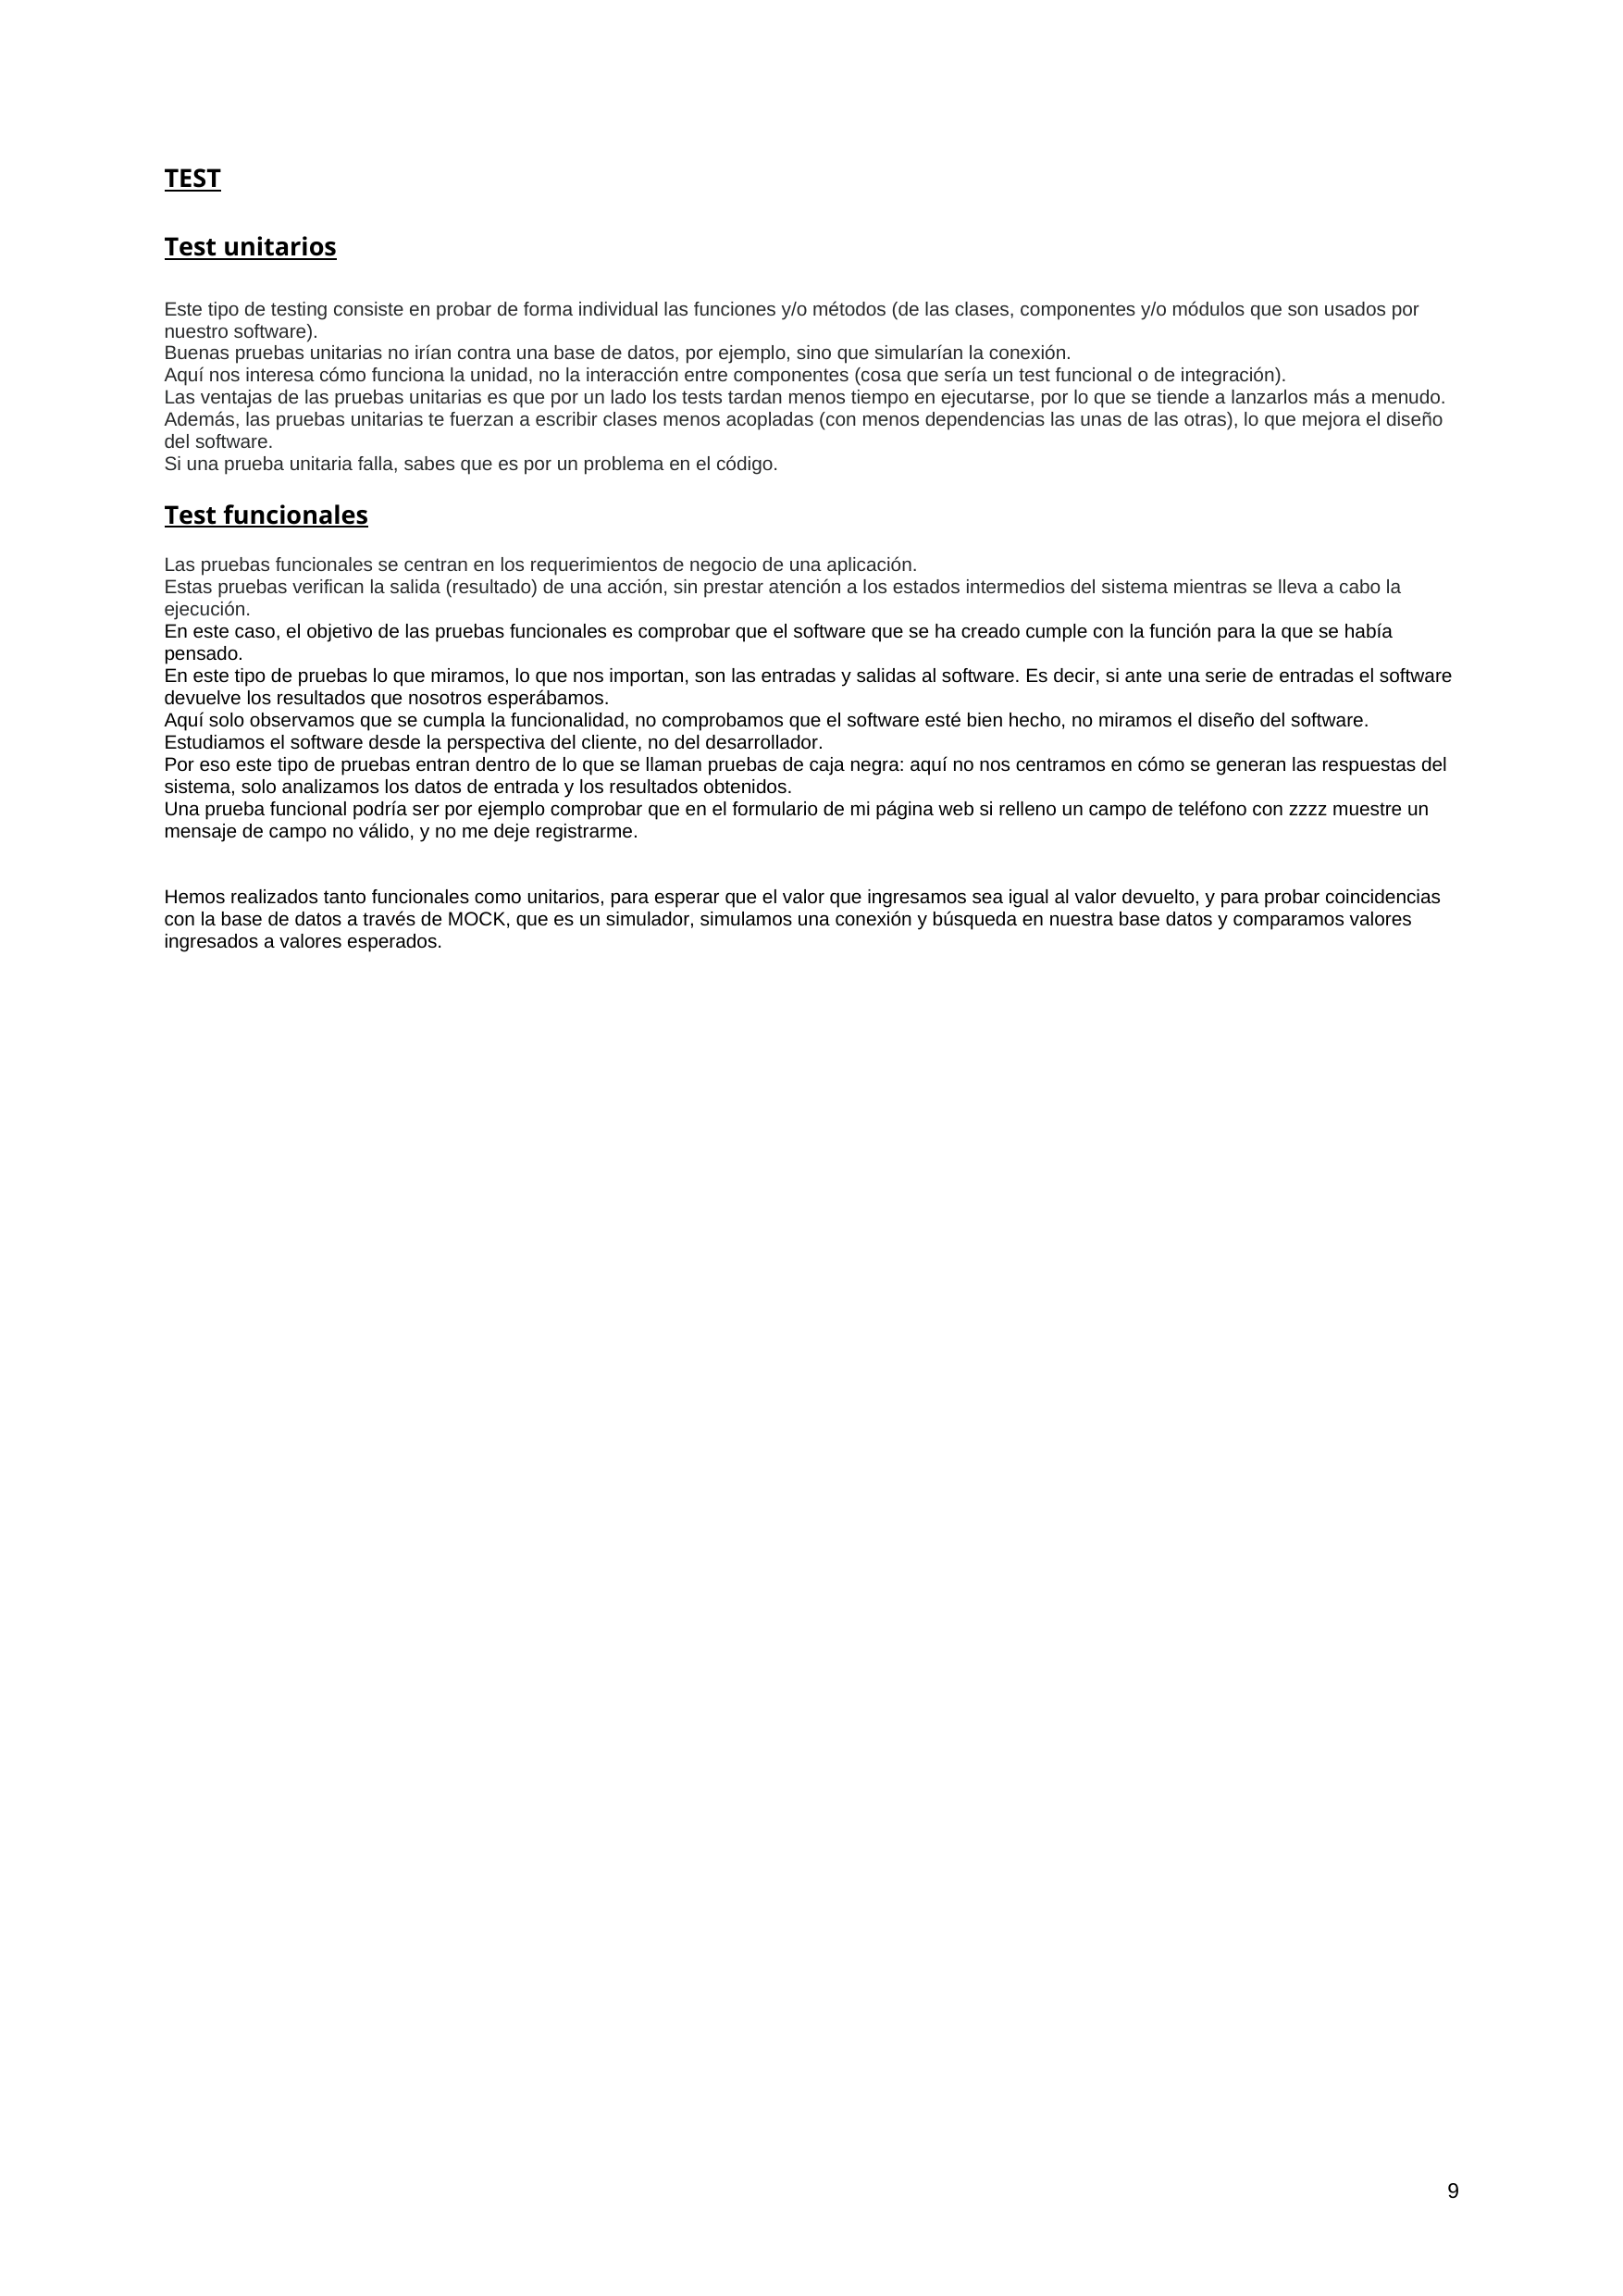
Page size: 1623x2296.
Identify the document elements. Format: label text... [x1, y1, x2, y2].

text Hemos realizados tanto funcionales como unitarios, para esperar que el valor que ingresamos sea igual al valor devuelto, y para probar coincidencias con la base de datos a través de MOCK, que es un simulador, simulamos una conexión y búsqueda en nuestra base datos y comparamos valores ingresados a valores esperados. [164, 886, 1459, 952]
text Buenas pruebas unitarias no irían contra una base de datos, por ejemplo, sino que simularían la conexión. [164, 341, 1459, 364]
text Este tipo de testing consiste en probar de forma individual las funciones y/o métodos (de las clases, componentes y/o módulos que son usados por nuestro software). [164, 297, 1459, 341]
text Aquí nos interesa cómo funciona la unidad, no la interacción entre componentes (cosa que sería un test funcional o de integración). [164, 364, 1459, 386]
text Las ventajas de las pruebas unitarias es que por un lado los tests tardan menos tiempo en ejecutarse, por lo que se tiende a lanzarlos más a menudo. Además, las pruebas unitarias te fuerzan a escribir clases menos acopladas (con menos dependencias las unas de las otras), lo que mejora el diseño del software. [164, 386, 1459, 453]
text En este caso, el objetivo de las pruebas funcionales es comprobar que el software que se ha creado cumple con la función para la que se había pensado. [164, 620, 1459, 664]
text Las pruebas funcionales se centran en los requerimientos de negocio de una aplicación. [164, 553, 1459, 576]
text En este tipo de pruebas lo que miramos, lo que nos importan, son las entradas y salidas al software. Es decir, si ante una serie de entradas el software devuelve los resultados que nosotros esperábamos. [164, 664, 1459, 709]
text Test funcionales [164, 497, 1459, 531]
text TEST [164, 161, 1459, 195]
text Estas pruebas verifican la salida (resultado) de una acción, sin prestar atención a los estados intermedios del sistema mientras se lleva a cabo la ejecución. [164, 576, 1459, 620]
text Si una prueba unitaria falla, sabes que es por un problema en el código. [164, 453, 1459, 475]
text Por eso este tipo de pruebas entran dentro de lo que se llaman pruebas de caja negra: aquí no nos centramos en cómo se generan las respuestas del sistema, solo analizamos los datos de entrada y los resultados obtenidos. [164, 752, 1459, 797]
text Una prueba funcional podría ser por ejemplo comprobar que en el formulario de mi página web si relleno un campo de teléfono con zzzz muestre un mensaje de campo no válido, y no me deje registrarme. [164, 797, 1459, 841]
text Aquí solo observamos que se cumpla la funcionalidad, no comprobamos que el software esté bien hecho, no miramos el diseño del software. Estudiamos el software desde la perspectiva del cliente, no del desarrollador. [164, 709, 1459, 752]
text Test unitarios [164, 230, 1459, 263]
